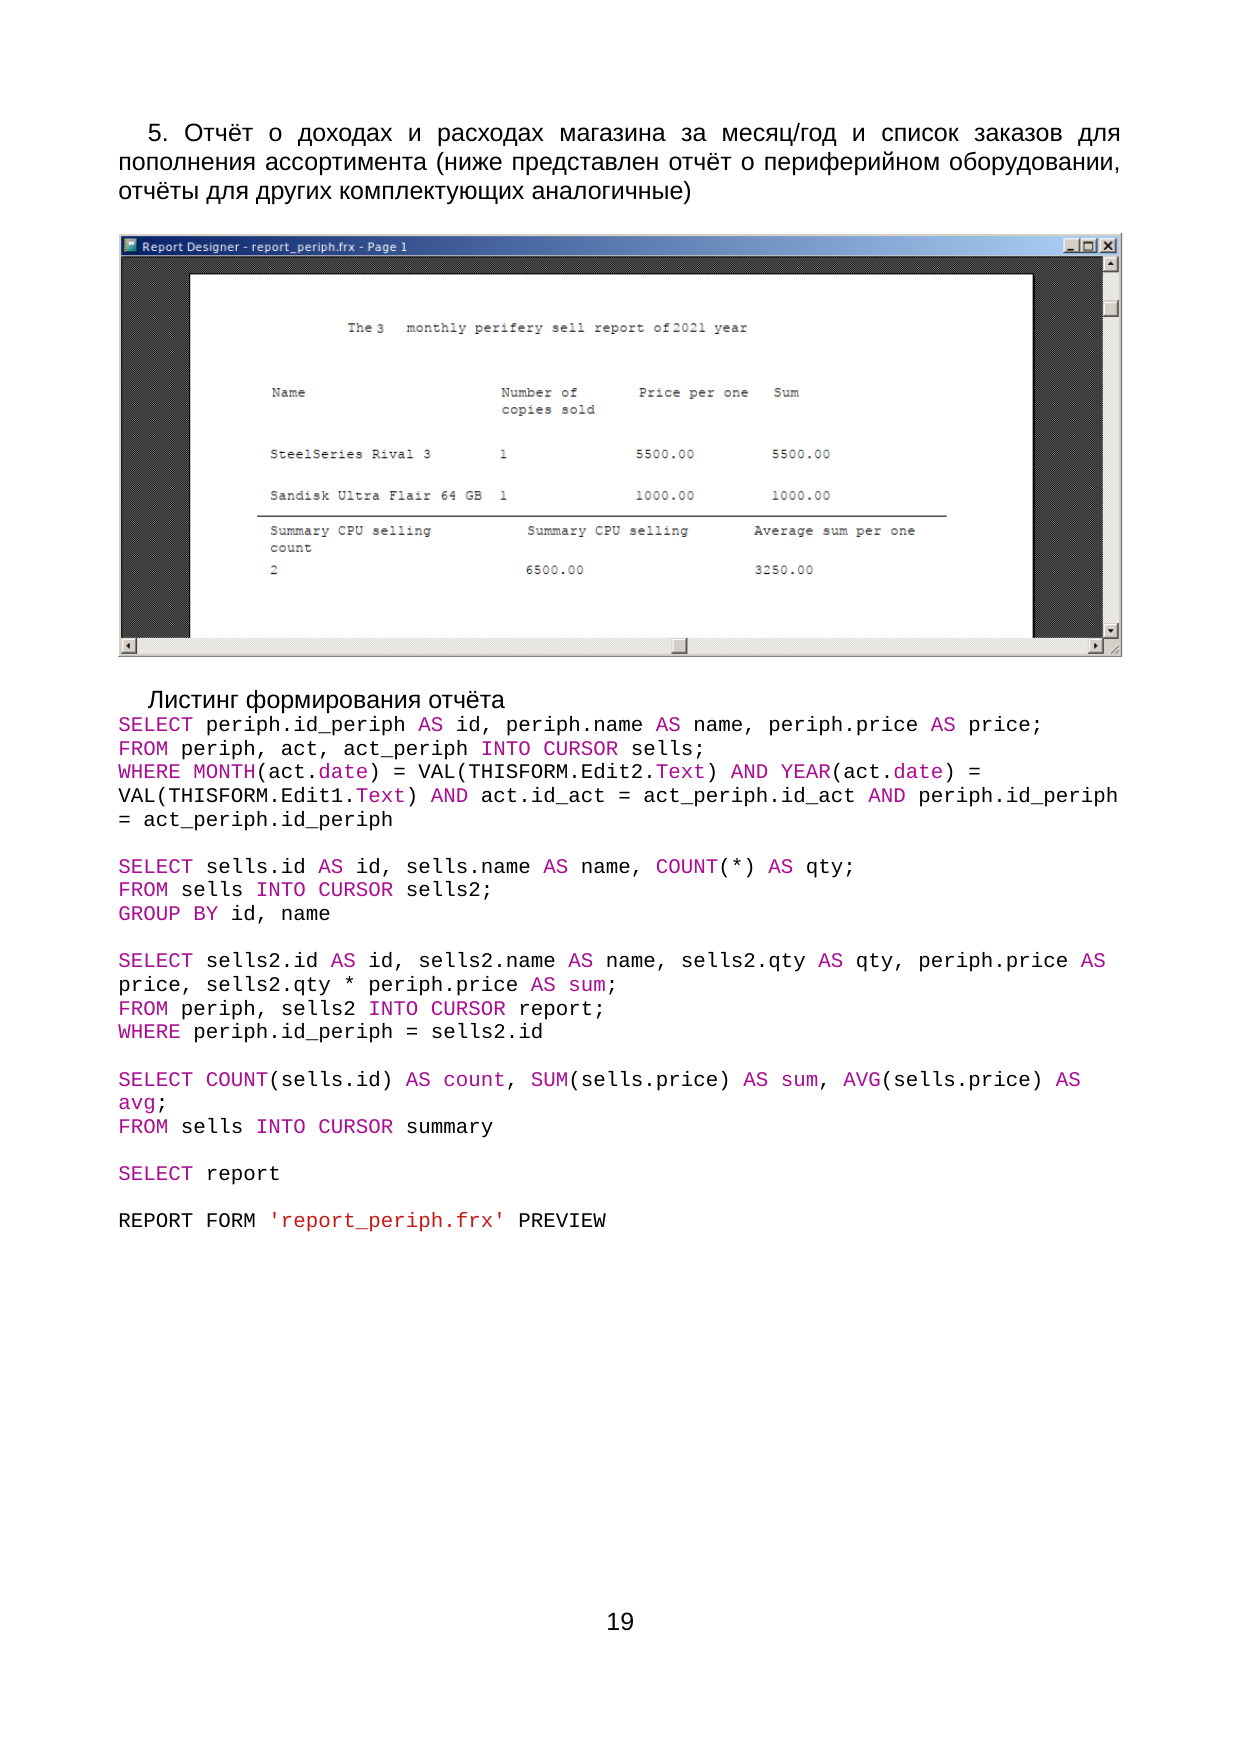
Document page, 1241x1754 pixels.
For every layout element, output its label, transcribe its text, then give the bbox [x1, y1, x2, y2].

text GROUP BY id, name [118, 903, 1122, 927]
text Листинг формирования отчёта [118, 685, 1122, 714]
text WHERE periph.id_periph = sells2.id [118, 1021, 1122, 1045]
text SELECT report [118, 1163, 1122, 1187]
text WHERE MONTH(act.date) = VAL(THISFORM.Edit2.Text) AND YEAR(act.date) = VAL(THISFORM.Edit1.Text) AND act.id_act = act_periph.id_act AND periph.id_periph = act_periph.id_periph [118, 761, 1122, 832]
text SELECT periph.id_periph AS id, periph.name AS name, periph.price AS price; [118, 714, 1122, 738]
text FROM sells INTO CURSOR sells2; [118, 879, 1122, 903]
text FROM periph, sells2 INTO CURSOR report; [118, 998, 1122, 1021]
text FROM sells INTO CURSOR summary [118, 1116, 1122, 1139]
text 5. Отчёт о доходах и расходах магазина за месяц/год и список заказов для пополнения ассортимента (ниже представлен отчёт о периферийном оборудовании, отчёты для других комплектующих аналогичные) [118, 118, 1122, 204]
text SELECT sells2.id AS id, sells2.name AS name, sells2.qty AS qty, periph.price AS price, sells2.qty * periph.price AS sum; [118, 950, 1122, 998]
text FROM periph, act, act_periph INTO CURSOR sells; [118, 738, 1122, 761]
text SELECT sells.id AS id, sells.name AS name, COUNT(*) AS qty; [118, 856, 1122, 879]
picture [118, 233, 1123, 657]
text SELECT COUNT(sells.id) AS count, SUM(sells.price) AS sum, AVG(sells.price) AS avg; [118, 1069, 1122, 1116]
text REPORT FORM 'report_periph.frx' PREVIEW [118, 1211, 1122, 1234]
